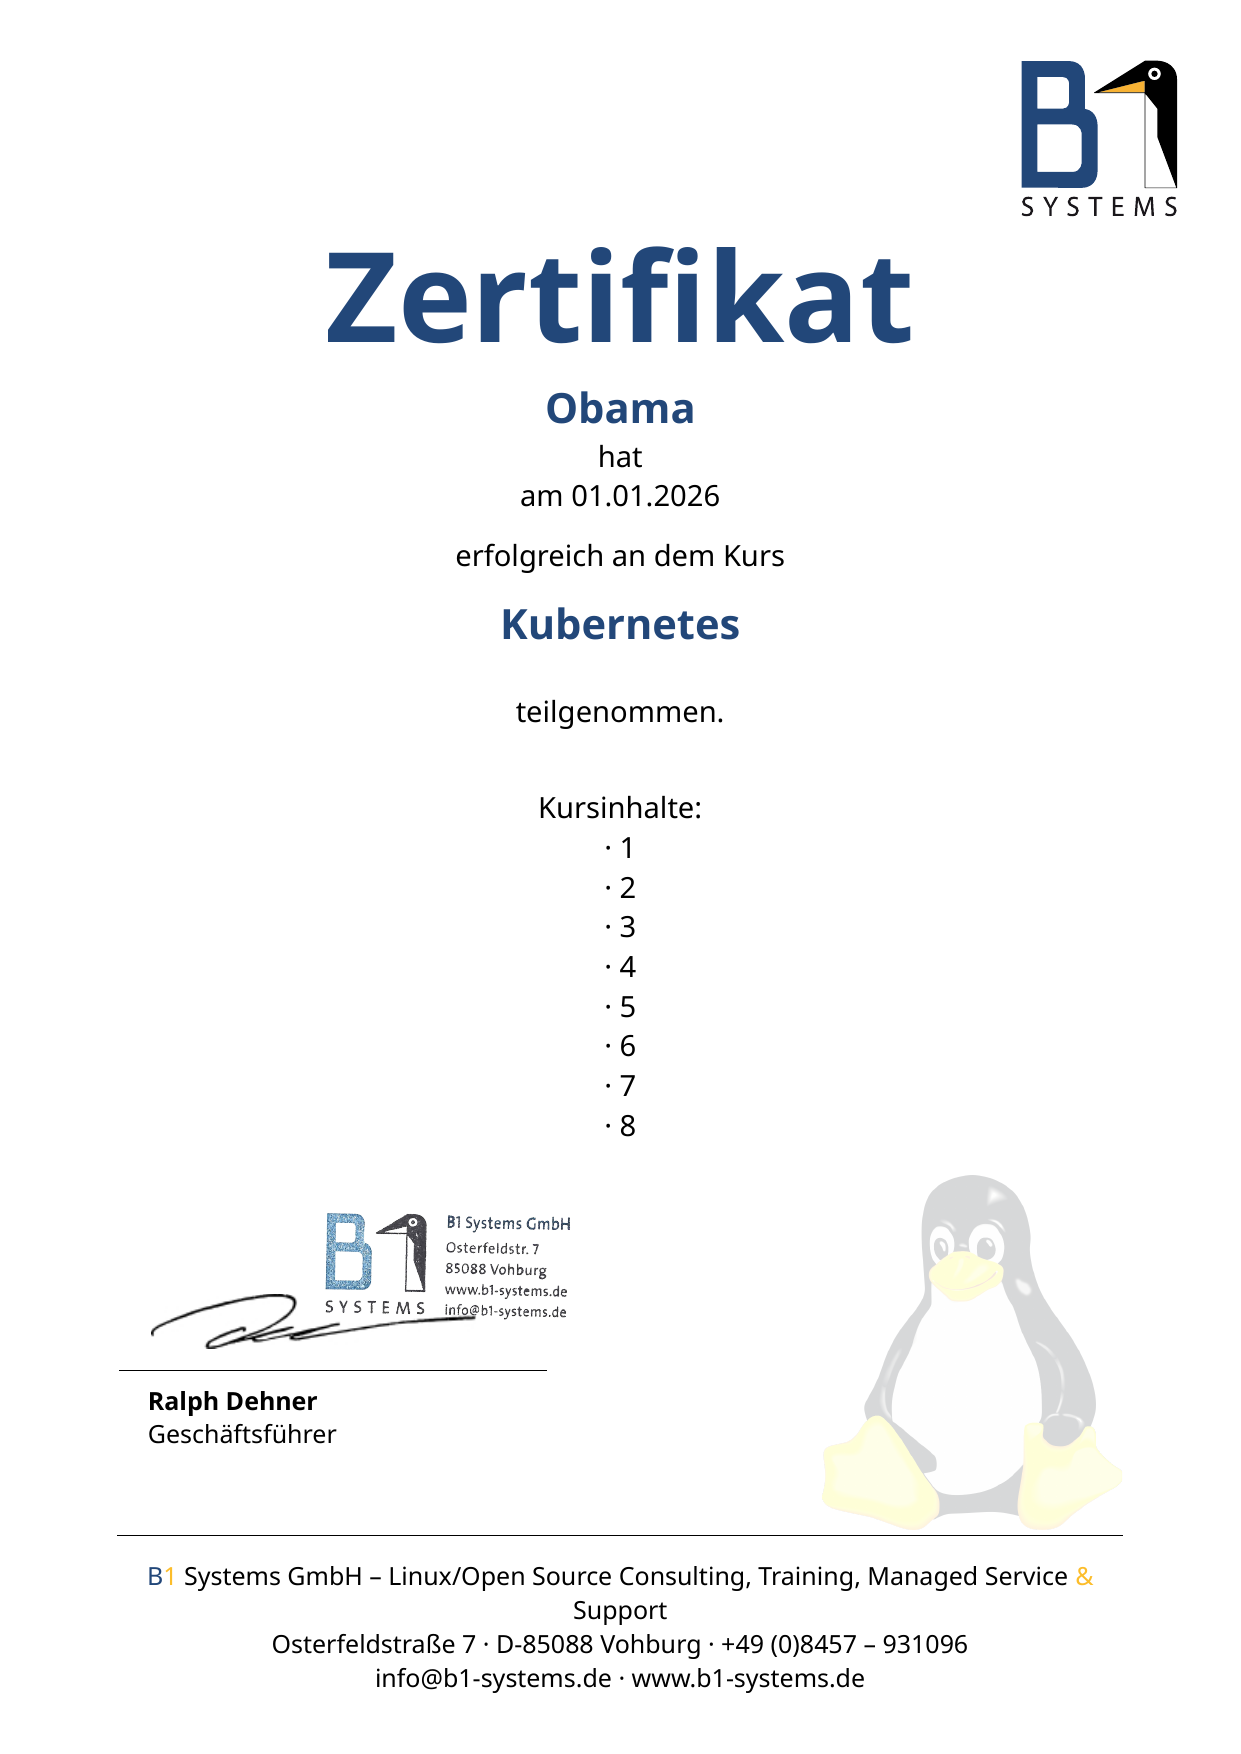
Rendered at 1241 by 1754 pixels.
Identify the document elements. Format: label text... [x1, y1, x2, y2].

text am 01.01.2026 [118, 476, 1122, 515]
text teilgenommen. [118, 691, 1122, 731]
text Kubernetes [118, 595, 1122, 651]
text Obama [118, 379, 1122, 436]
text Geschäftsführer [148, 1417, 822, 1451]
text Zertifikat [118, 209, 1122, 379]
text · 1 · 2 · 3 · 4 · 5 · 6 · 7 · 8 [118, 827, 1122, 1145]
picture [151, 1193, 597, 1349]
text hat [118, 436, 1122, 476]
text erfolgreich an dem Kurs [118, 535, 1122, 575]
text Ralph Dehner [148, 1383, 822, 1417]
text Kursinhalte: [118, 788, 1122, 827]
